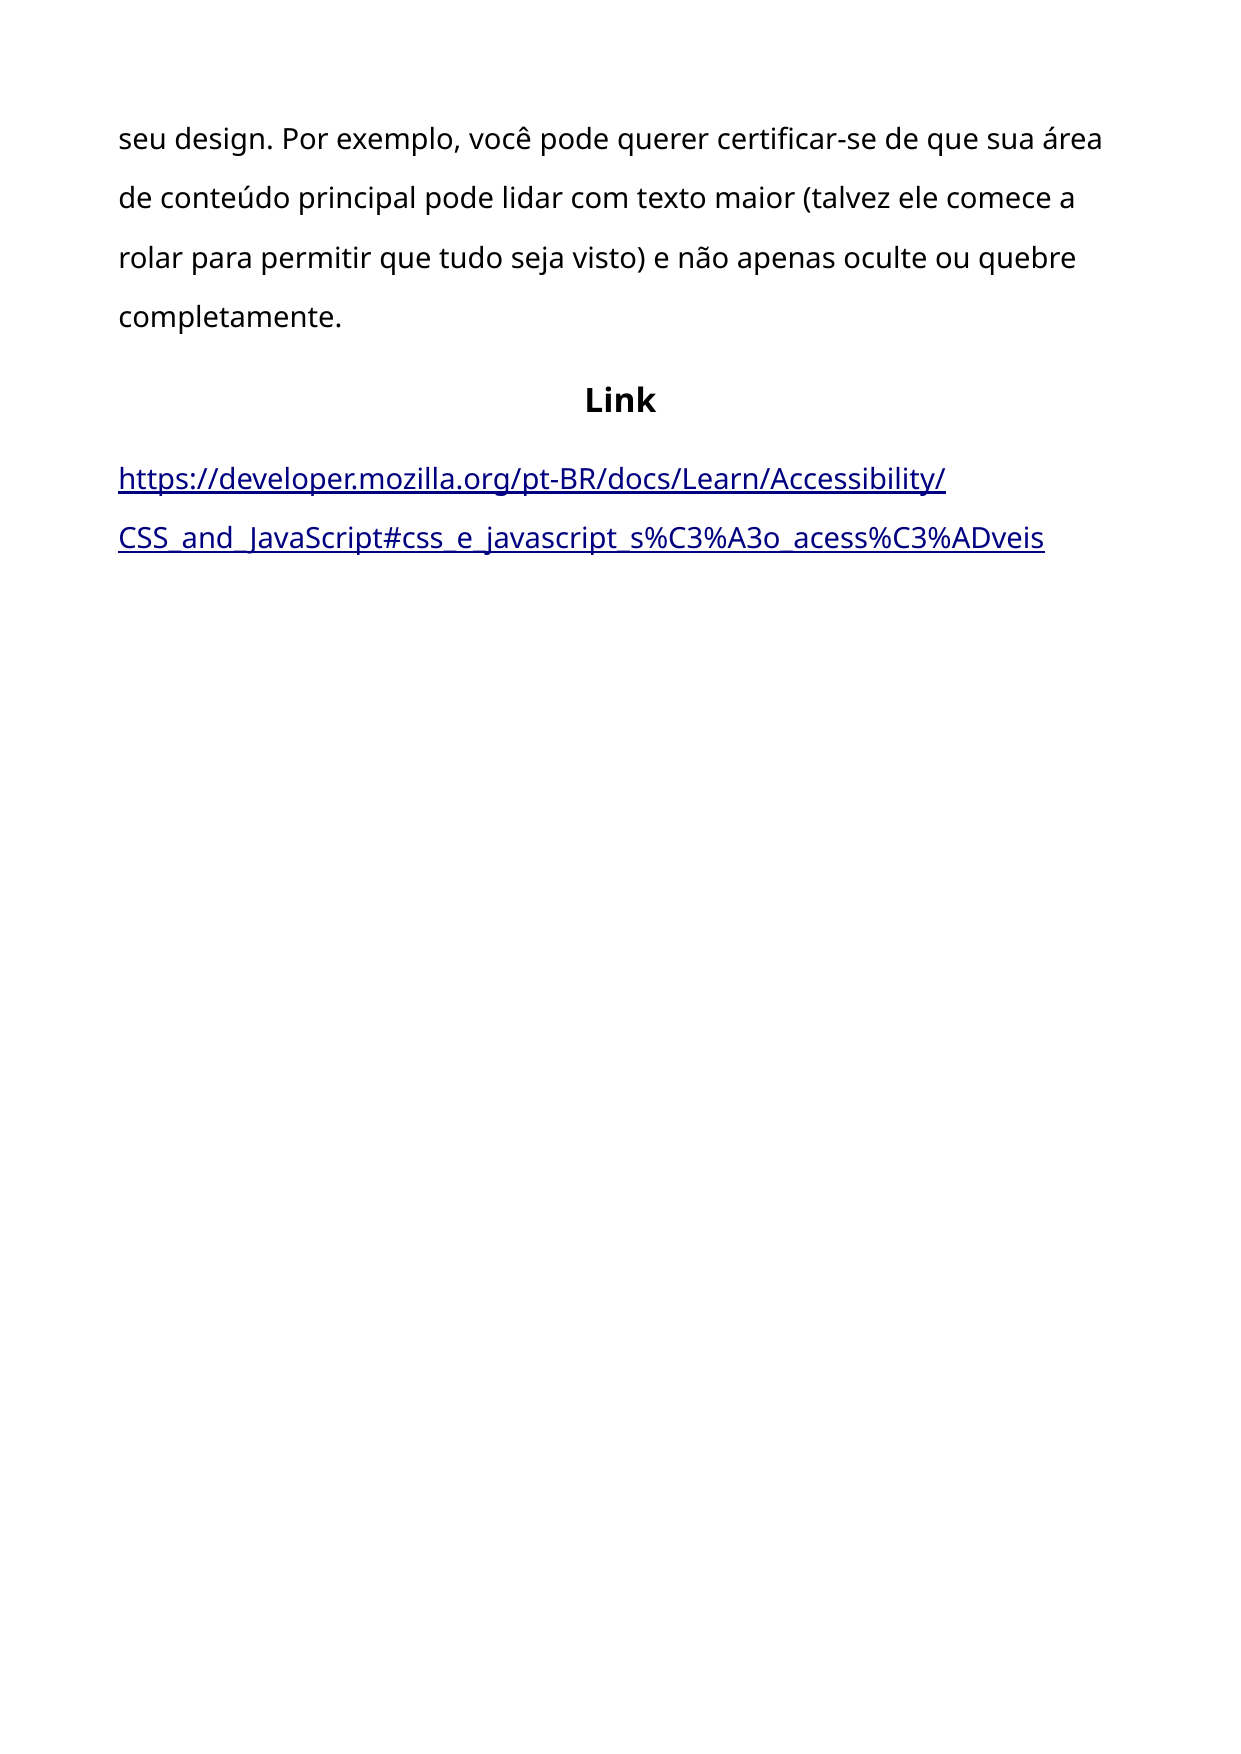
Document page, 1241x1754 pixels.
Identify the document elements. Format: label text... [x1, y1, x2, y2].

text https://developer.mozilla.org/pt-BR/docs/Learn/Accessibility/CSS_and_JavaScript#css_e_javascript_s%C3%A3o_acess%C3%ADveis [118, 458, 1122, 557]
subtitle Link [118, 377, 1122, 423]
text seu design. Por exemplo, você pode querer certificar-se de que sua área de conteúdo principal pode lidar com texto maior (talvez ele comece a rolar para permitir que tudo seja visto) e não apenas oculte ou quebre completamente. [118, 118, 1122, 336]
